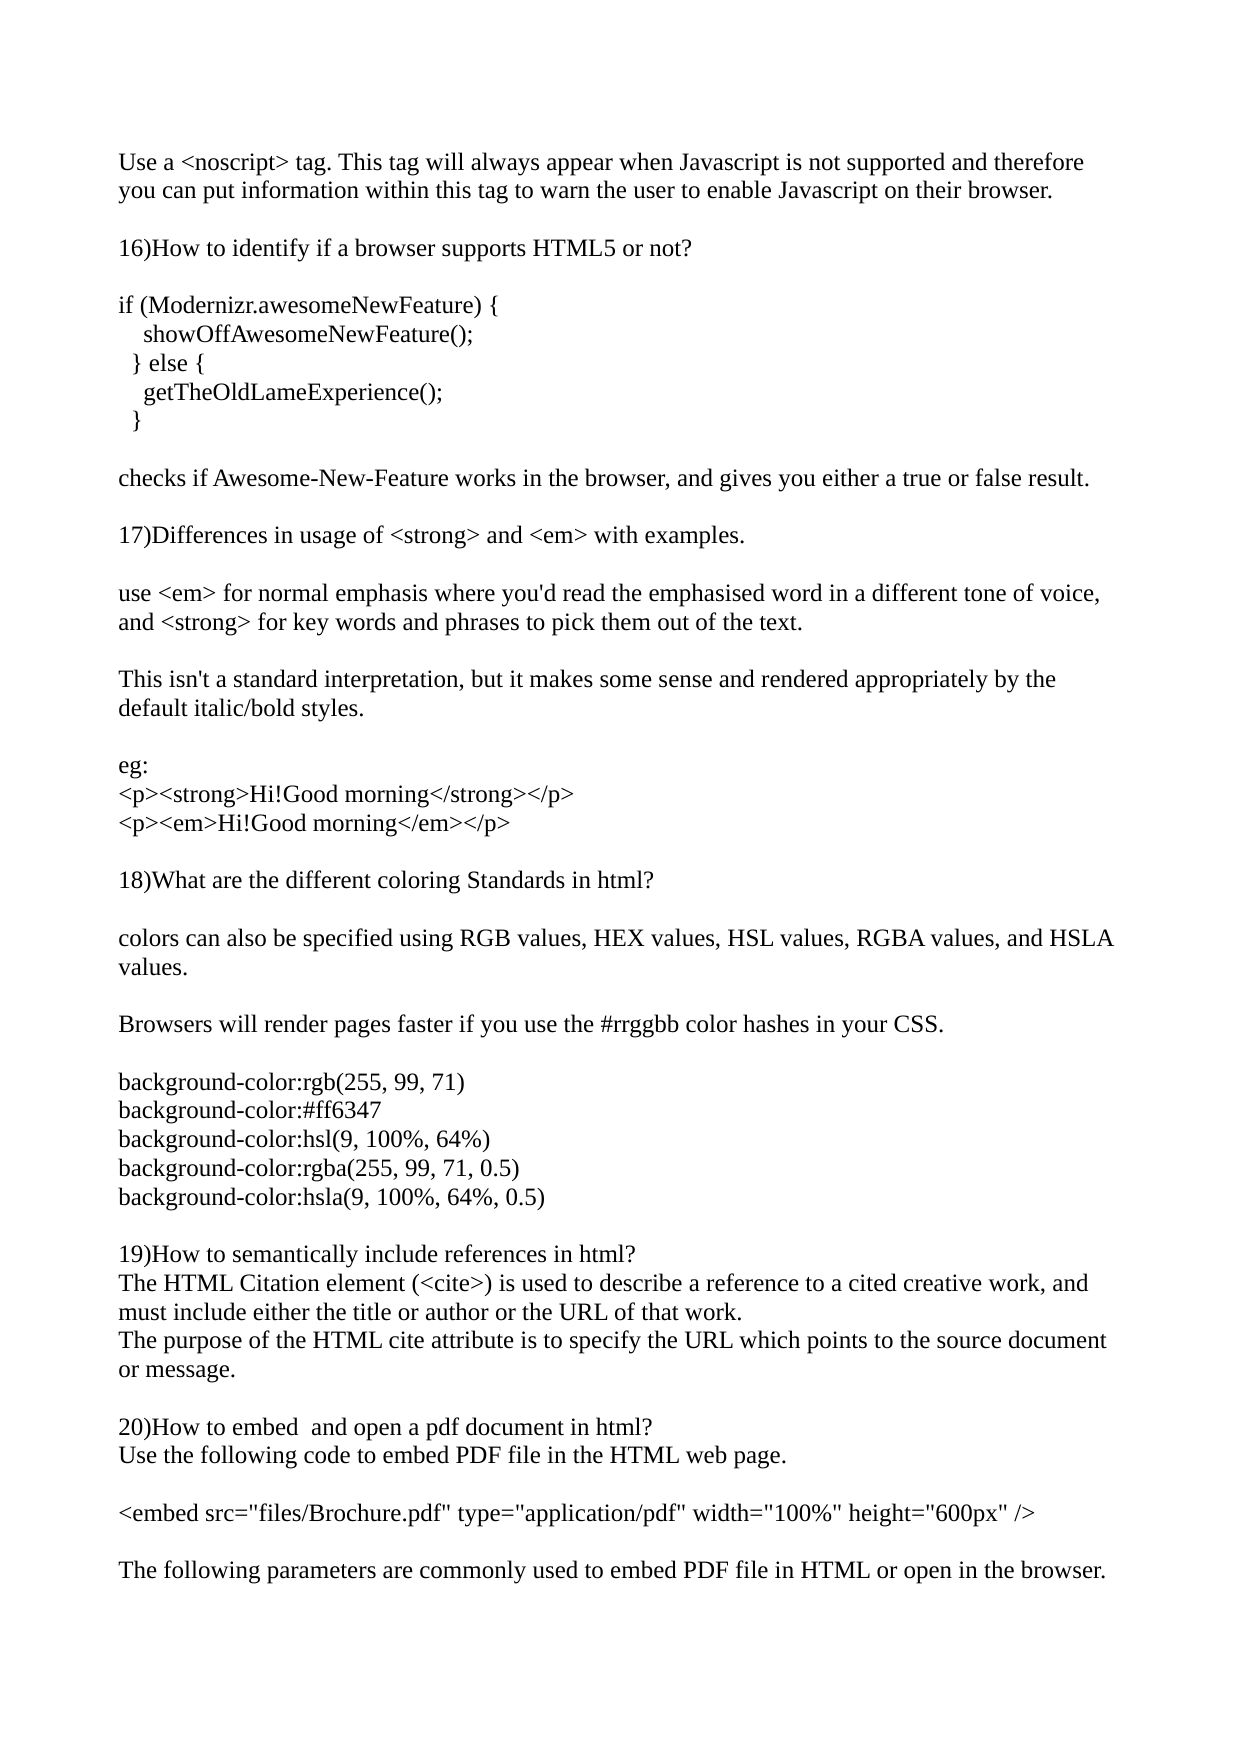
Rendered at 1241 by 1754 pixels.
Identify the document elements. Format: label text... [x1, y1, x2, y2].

text 20)How to embed and open a pdf document in html? [118, 1412, 1122, 1441]
text showOffAwesomeNewFeature(); [118, 319, 1122, 348]
text } [118, 406, 1122, 434]
text Browsers will render pages faster if you use the #rrggbb color hashes in your CSS. [118, 1009, 1122, 1038]
text The purpose of the HTML cite attribute is to specify the URL which points to the source document or message. [118, 1326, 1122, 1383]
text getTheOldLameExperience(); [118, 377, 1122, 406]
text Use a <noscript> tag. This tag will always appear when Javascript is not supported and therefore you can put information within this tag to warn the user to enable Javascript on their browser. [118, 147, 1122, 204]
text The HTML Citation element (<cite>) is used to describe a reference to a cited creative work, and must include either the title or author or the URL of that work. [118, 1268, 1122, 1326]
text <p><em>Hi!Good morning</em></p> [118, 808, 1122, 837]
text The following parameters are commonly used to embed PDF file in HTML or open in the browser. [118, 1556, 1122, 1584]
text 17)Differences in usage of <strong> and <em> with examples. [118, 521, 1122, 549]
text Use the following code to embed PDF file in the HTML web page. [118, 1441, 1122, 1469]
text background-color:hsl(9, 100%, 64%) [118, 1124, 1122, 1153]
text eg: [118, 751, 1122, 779]
text use <em> for normal emphasis where you'd read the emphasised word in a different tone of voice, and <strong> for key words and phrases to pick them out of the text. [118, 578, 1122, 636]
text 19)How to semantically include references in html? [118, 1239, 1122, 1268]
text background-color:hsla(9, 100%, 64%, 0.5) [118, 1182, 1122, 1211]
text <p><strong>Hi!Good morning</strong></p> [118, 779, 1122, 808]
text background-color:#ff6347 [118, 1096, 1122, 1124]
text checks if Awesome-New-Feature works in the browser, and gives you either a true or false result. [118, 463, 1122, 492]
text if (Modernizr.awesomeNewFeature) { [118, 291, 1122, 319]
text } else { [118, 348, 1122, 377]
text colors can also be specified using RGB values, HEX values, HSL values, RGBA values, and HSLA values. [118, 923, 1122, 981]
text background-color:rgba(255, 99, 71, 0.5) [118, 1153, 1122, 1182]
text background-color:rgb(255, 99, 71) [118, 1067, 1122, 1096]
text <embed src="files/Brochure.pdf" type="application/pdf" width="100%" height="600px" /> [118, 1498, 1122, 1527]
text This isn't a standard interpretation, but it makes some sense and rendered appropriately by the default italic/bold styles. [118, 664, 1122, 722]
text 16)How to identify if a browser supports HTML5 or not? [118, 233, 1122, 262]
text 18)What are the different coloring Standards in html? [118, 866, 1122, 894]
